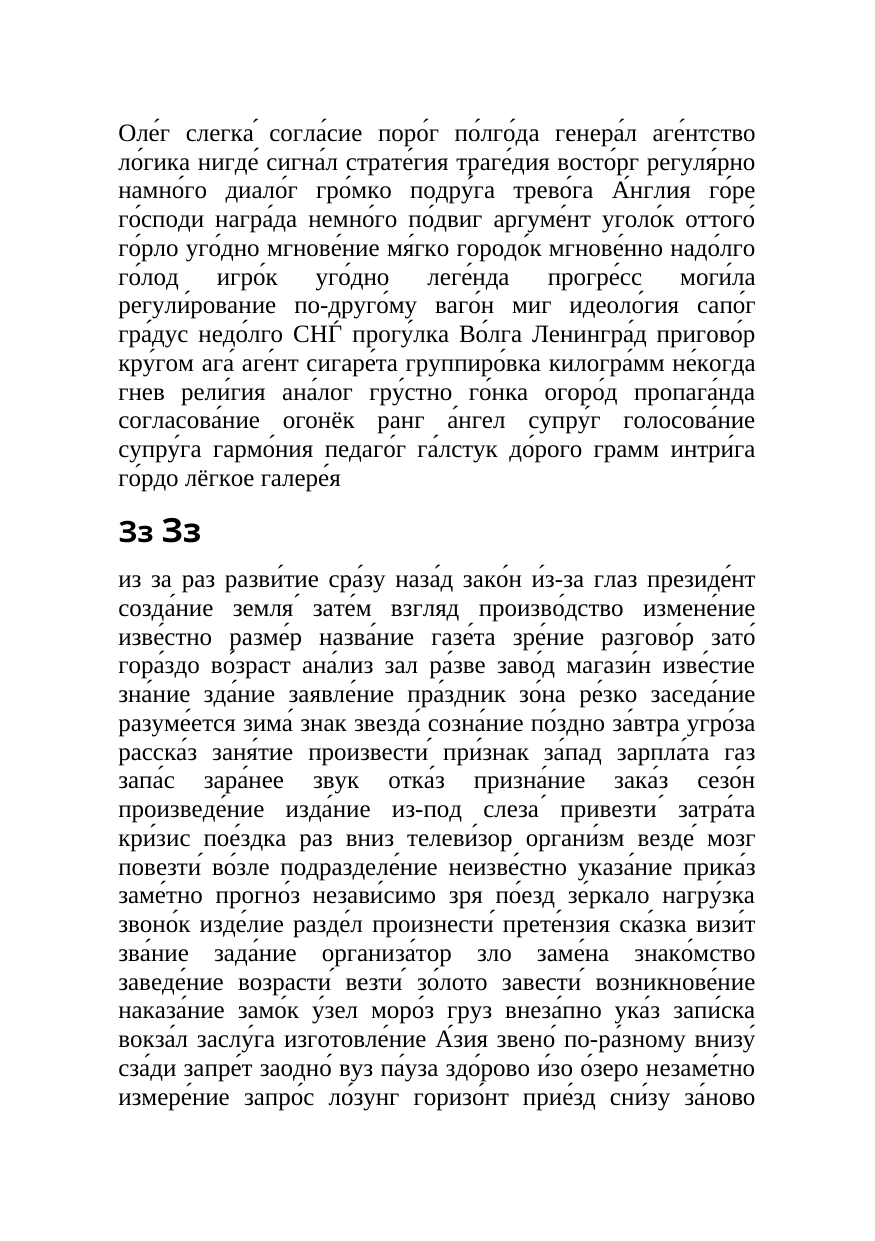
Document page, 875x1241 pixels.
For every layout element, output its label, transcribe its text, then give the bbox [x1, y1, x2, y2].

text из за раз разви́тие сра́зу наза́д зако́н и́з-за глаз президе́нт созда́ние земля́ зате́м взгляд произво́дство измене́ние изве́стно разме́р назва́ние газе́та зре́ние разгово́р зато́ гора́здо во́зраст ана́лиз зал ра́зве заво́д магази́н изве́стие зна́ние зда́ние заявле́ние пра́здник зо́на ре́зко заседа́ние разуме́ется зима́ знак звезда́ созна́ние по́здно за́втра угро́за расска́з заня́тие произвести́ при́знак за́пад зарпла́та газ запа́с зара́нее звук отка́з призна́ние зака́з сезо́н произведе́ние изда́ние из-под слеза́ привезти́ затра́та кри́зис пое́здка раз вниз телеви́зор органи́зм везде́ мозг повезти́ во́зле подразделе́ние неизве́стно указа́ние прика́з заме́тно прогно́з незави́симо зря по́езд зе́ркало нагру́зка звоно́к изде́лие разде́л произнести́ прете́нзия ска́зка визи́т зва́ние зада́ние организа́тор зло заме́на знако́мство заведе́ние возрасти́ везти́ зо́лото завести́ возникнове́ние наказа́ние замо́к у́зел моро́з груз внеза́пно ука́з запи́ска вокза́л заслу́га изготовле́ние А́зия звено́ по-ра́зному внизу́ сза́ди запре́т заодно́ вуз па́уза здо́рово и́зо о́зеро незаме́тно измере́ние запро́с ло́зунг горизо́нт прие́зд сни́зу за́ново [118, 564, 756, 1111]
subtitle Зз Зз [118, 506, 756, 552]
text Оле́г слегка́ согла́сие поро́г по́лго́да генера́л аге́нтство ло́гика нигде́ сигна́л страте́гия траге́дия восто́рг регуля́рно намно́го диало́г гро́мко подру́га трево́га А́нглия го́ре го́споди награ́да немно́го по́двиг аргуме́нт уголо́к оттого́ го́рло уго́дно мгнове́ние мя́гко городо́к мгнове́нно надо́лго го́лод игро́к уго́дно леге́нда прогре́сс моги́ла регули́рование по-друго́му ваго́н миг идеоло́гия сапо́г гра́дус недо́лго СНЃ прогу́лка Во́лга Ленингра́д пригово́р кру́гом ага́ аге́нт сигаре́та группиро́вка килогра́мм не́когда гнев рели́гия ана́лог гру́стно го́нка огоро́д пропага́нда согласова́ние огонёк ранг а́нгел супру́г голосова́ние супру́га гармо́ния педаго́г га́лстук до́рого грамм интри́га го́рдо лёгкое галере́я [118, 118, 756, 492]
